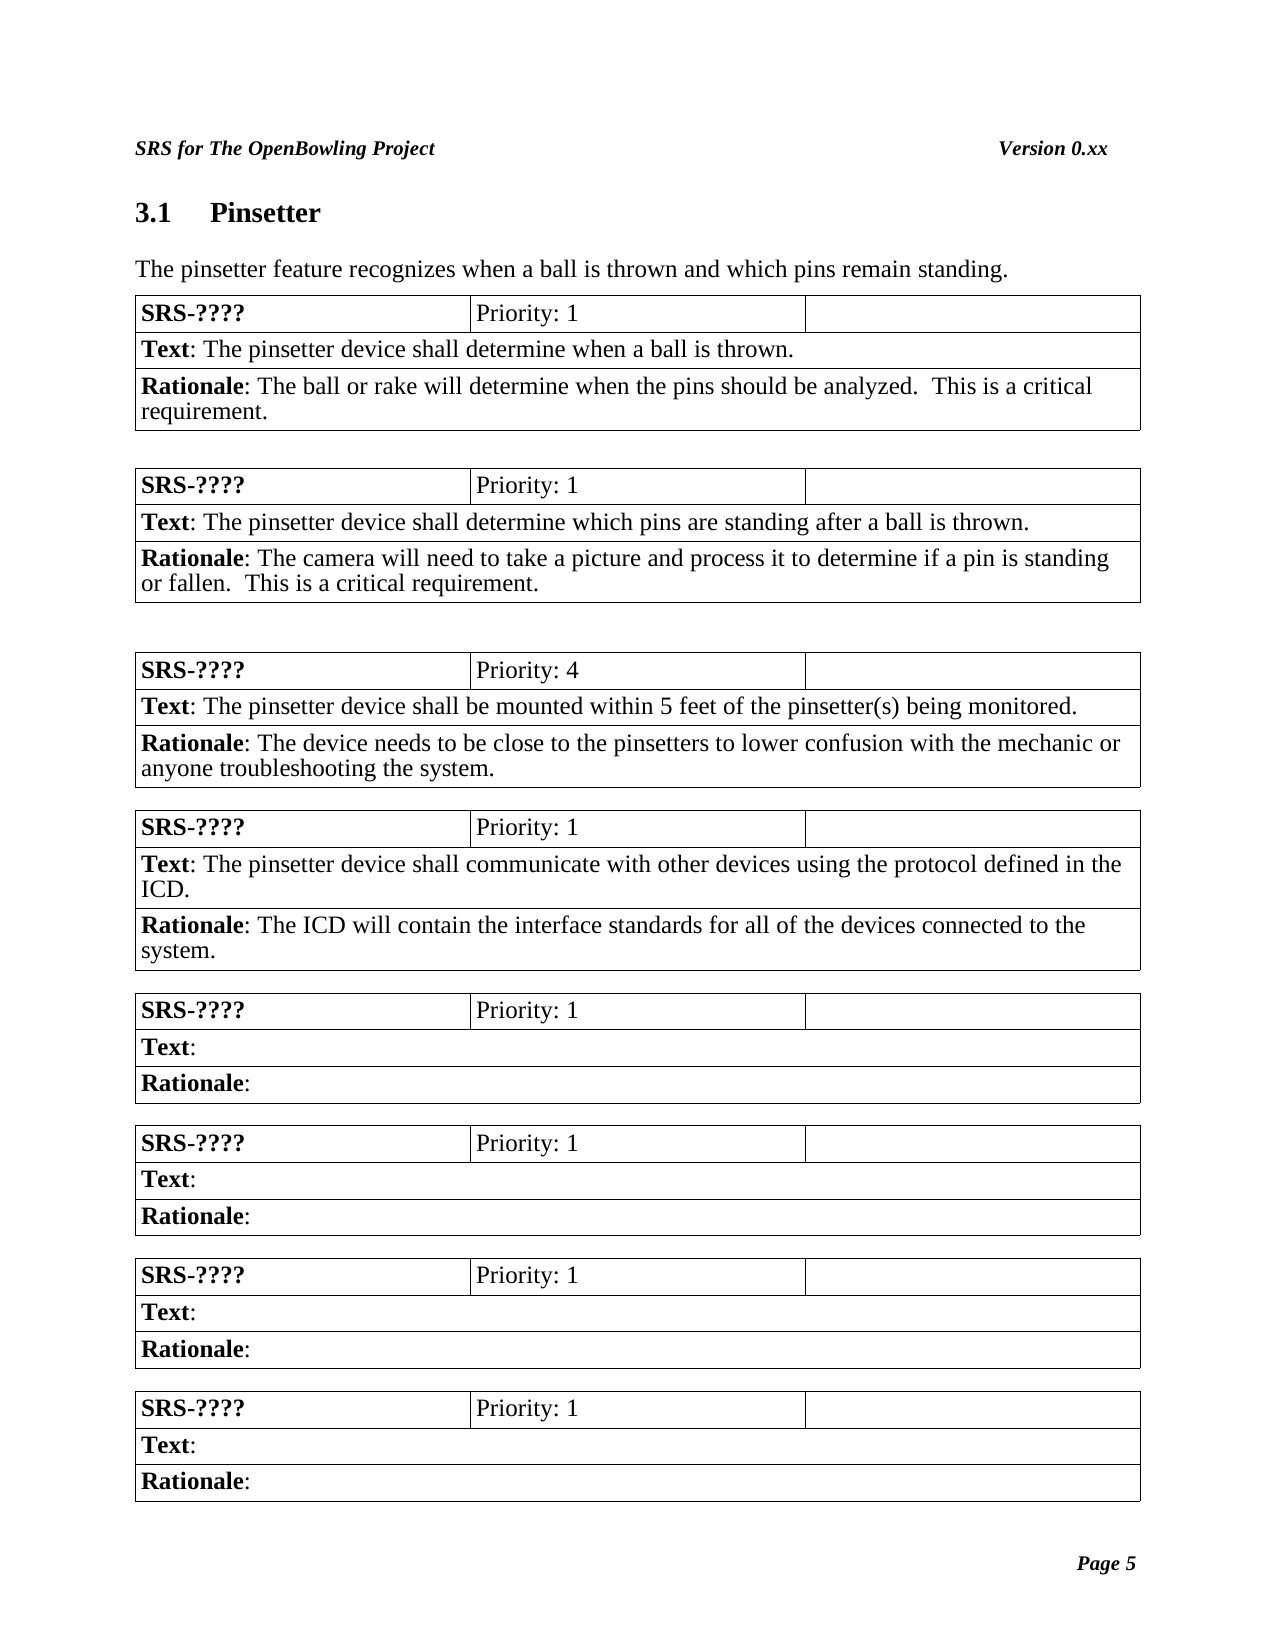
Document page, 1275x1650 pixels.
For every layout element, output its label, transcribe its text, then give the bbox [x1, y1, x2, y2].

table_cell Rationale: The camera will need to take a picture and process it to determine if a pin is standing or fallen. This is a critical requirement. [136, 542, 1140, 602]
table_cell Rationale: The device needs to be close to the pinsetters to lower confusion with the mechanic or anyone troubleshooting the system. [136, 726, 1140, 787]
table_header SRS-???? [136, 1392, 470, 1427]
subtitle Pinsetter [135, 195, 1140, 228]
table_cell Text: [136, 1296, 1140, 1331]
table_cell Text: The pinsetter device shall communicate with other devices using the protocol defined in the ICD. [136, 848, 1140, 908]
table_cell Text: The pinsetter device shall determine which pins are standing after a ball is thrown. [136, 505, 1140, 541]
table_header SRS-???? [136, 994, 470, 1029]
table_cell Text: [136, 1163, 1140, 1198]
table_header Priority: 1 [471, 1259, 805, 1295]
table_header SRS-???? [136, 469, 470, 504]
table_header Priority: 1 [471, 296, 805, 332]
table_cell Rationale: [136, 1465, 1140, 1501]
table_header SRS-???? [136, 296, 470, 332]
table_cell Rationale: The ICD will contain the interface standards for all of the devices connected to the system. [136, 909, 1140, 970]
table_header Priority: 1 [471, 1392, 805, 1427]
text The pinsetter feature recognizes when a ball is thrown and which pins remain standing. [135, 258, 1140, 283]
table_header [806, 1259, 1140, 1295]
table_header [806, 296, 1140, 332]
table_header SRS-???? [136, 653, 470, 689]
table_cell Text: [136, 1429, 1140, 1464]
table_cell Rationale: [136, 1332, 1140, 1368]
table_header Priority: 1 [471, 811, 805, 847]
table_header [806, 994, 1140, 1029]
table_header Priority: 1 [471, 1126, 805, 1162]
table_cell Rationale: The ball or rake will determine when the pins should be analyzed. This is a critical requirement. [136, 369, 1140, 430]
table_header Priority: 1 [471, 994, 805, 1029]
table_header [806, 1126, 1140, 1162]
table_cell Rationale: [136, 1200, 1140, 1235]
table_cell Text: The pinsetter device shall be mounted within 5 feet of the pinsetter(s) being monitored. [136, 690, 1140, 725]
table_header [806, 1392, 1140, 1427]
table_cell Text: [136, 1030, 1140, 1066]
table_header SRS-???? [136, 811, 470, 847]
table_header [806, 811, 1140, 847]
table_cell Rationale: [136, 1067, 1140, 1102]
table_header Priority: 4 [471, 653, 805, 689]
table_header SRS-???? [136, 1126, 470, 1162]
table_header [806, 469, 1140, 504]
table_header [806, 653, 1140, 689]
table_cell Text: The pinsetter device shall determine when a ball is thrown. [136, 333, 1140, 368]
table_header SRS-???? [136, 1259, 470, 1295]
table_header Priority: 1 [471, 469, 805, 504]
